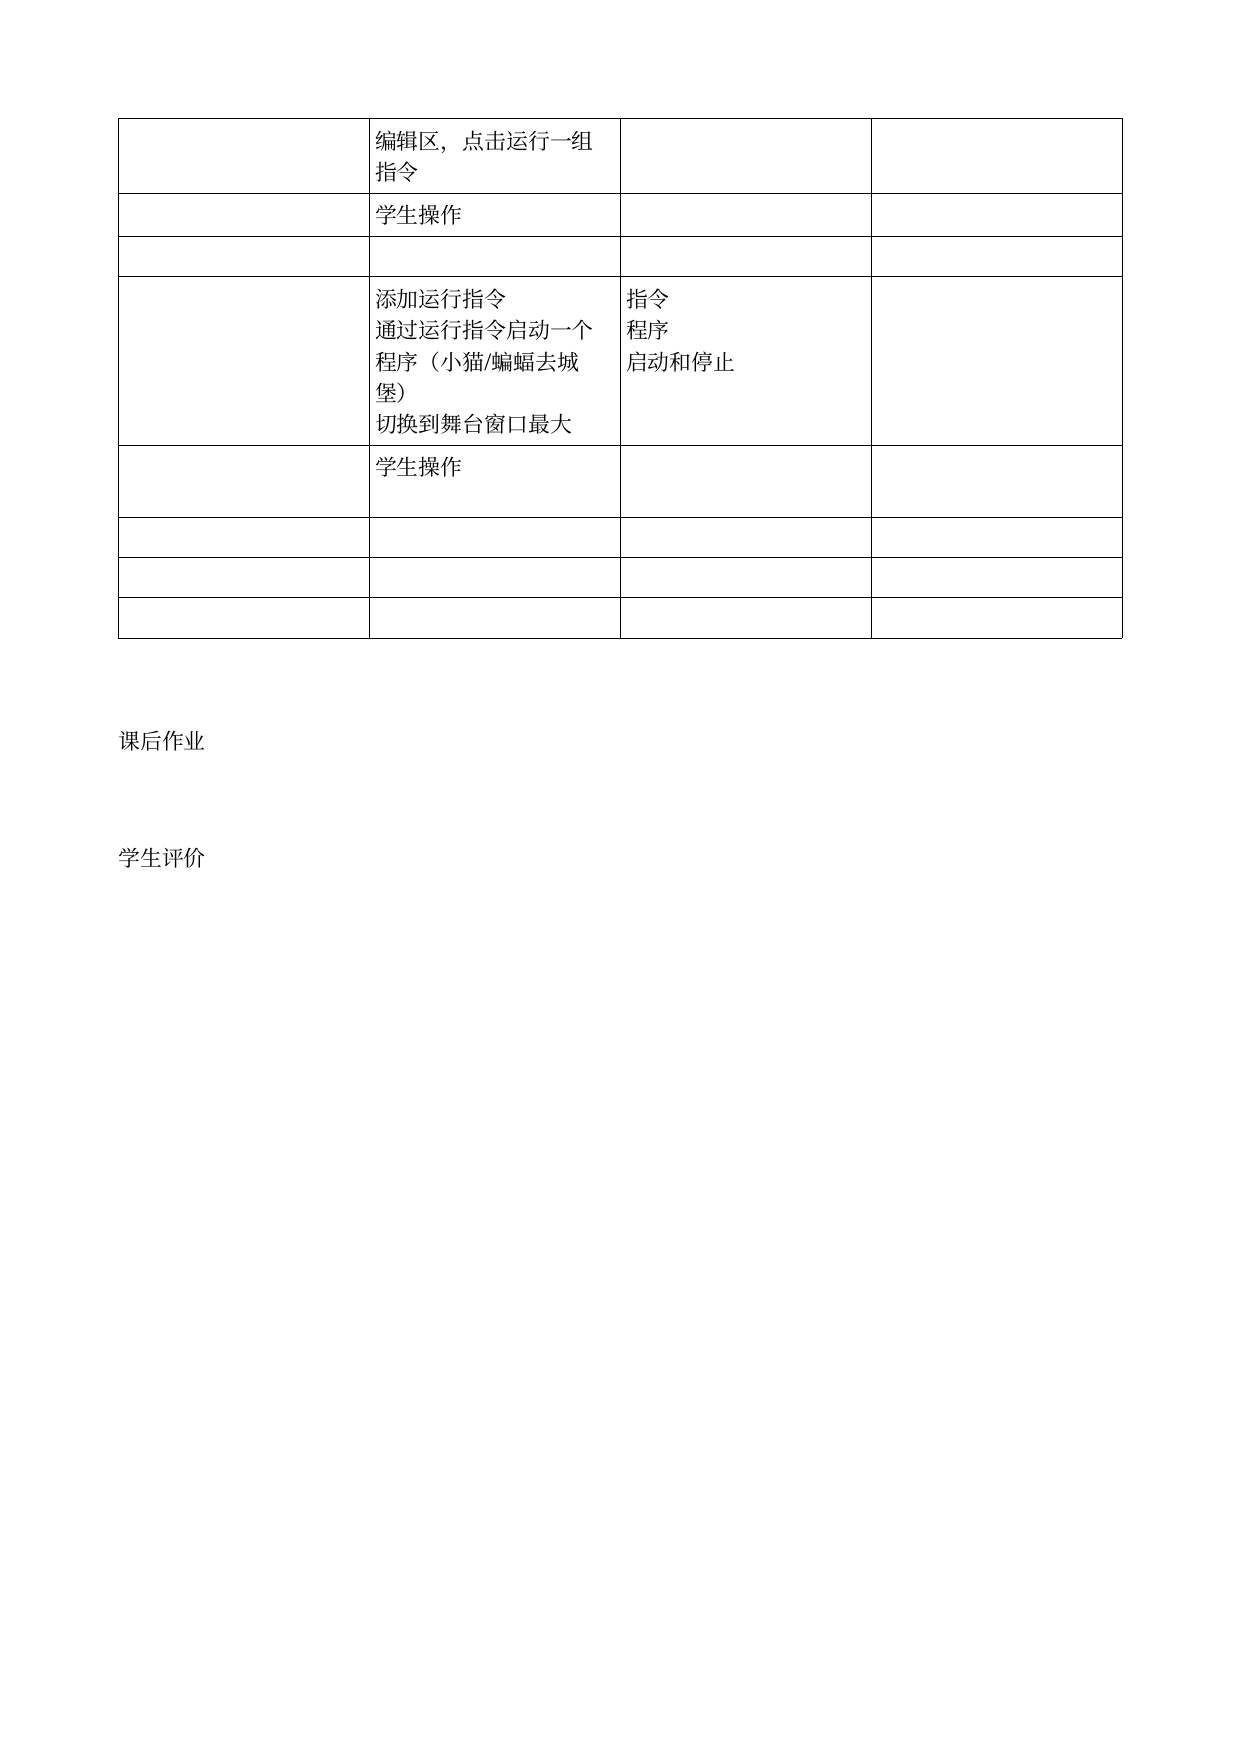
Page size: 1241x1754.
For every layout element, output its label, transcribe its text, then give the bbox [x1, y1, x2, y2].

table_cell [621, 446, 871, 517]
table_cell [621, 518, 871, 557]
table_cell [872, 194, 1122, 236]
table_cell [621, 237, 871, 276]
table_cell [119, 237, 369, 276]
table_cell [872, 119, 1122, 193]
table_cell [872, 277, 1122, 445]
table_cell [370, 518, 620, 557]
table_cell [621, 558, 871, 597]
table_cell [119, 518, 369, 557]
table_cell [872, 518, 1122, 557]
table_cell 添加运行指令 通过运行指令启动一个程序（小猫/蝙蝠去城堡） 切换到舞台窗口最大 [370, 277, 620, 445]
table_cell [119, 277, 369, 445]
table_cell 指令 程序 启动和停止 [621, 277, 871, 445]
table_cell 编辑区，点击运行一组指令 [370, 119, 620, 193]
table_cell [119, 446, 369, 517]
table_cell [119, 558, 369, 597]
table_cell [872, 598, 1122, 637]
text 学生评价 [118, 842, 1122, 873]
table_cell [872, 446, 1122, 517]
table_cell 学生操作 [370, 194, 620, 236]
table_cell [872, 237, 1122, 276]
table_cell [621, 598, 871, 637]
table_cell [370, 558, 620, 597]
table_cell [119, 194, 369, 236]
table_cell [119, 119, 369, 193]
table_cell [119, 598, 369, 637]
table_cell [621, 194, 871, 236]
table_cell [872, 558, 1122, 597]
text 课后作业 [118, 724, 1122, 755]
table_cell [370, 237, 620, 276]
table_cell [621, 119, 871, 193]
table_cell [370, 598, 620, 637]
table_cell 学生操作 [370, 446, 620, 517]
